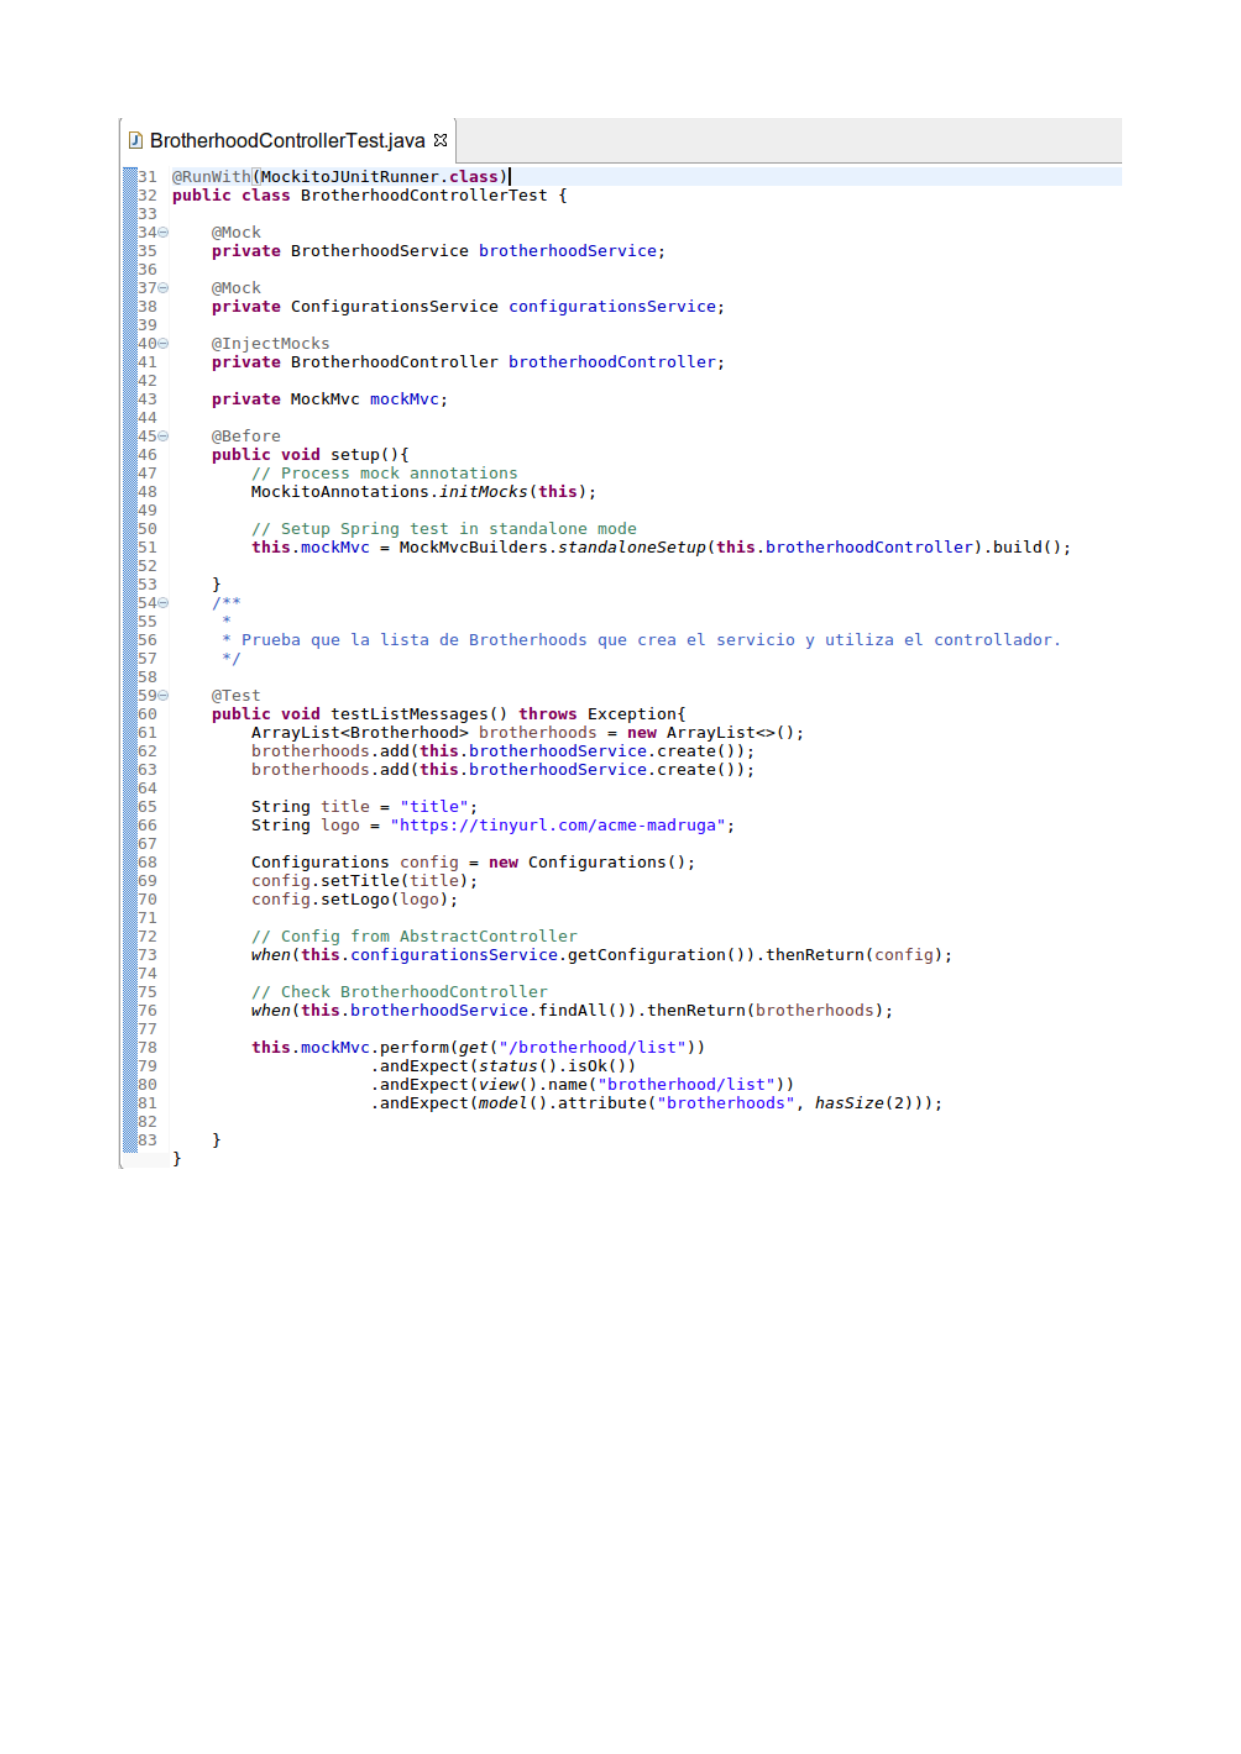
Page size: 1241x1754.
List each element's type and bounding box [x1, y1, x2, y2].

picture [118, 118, 1123, 1169]
